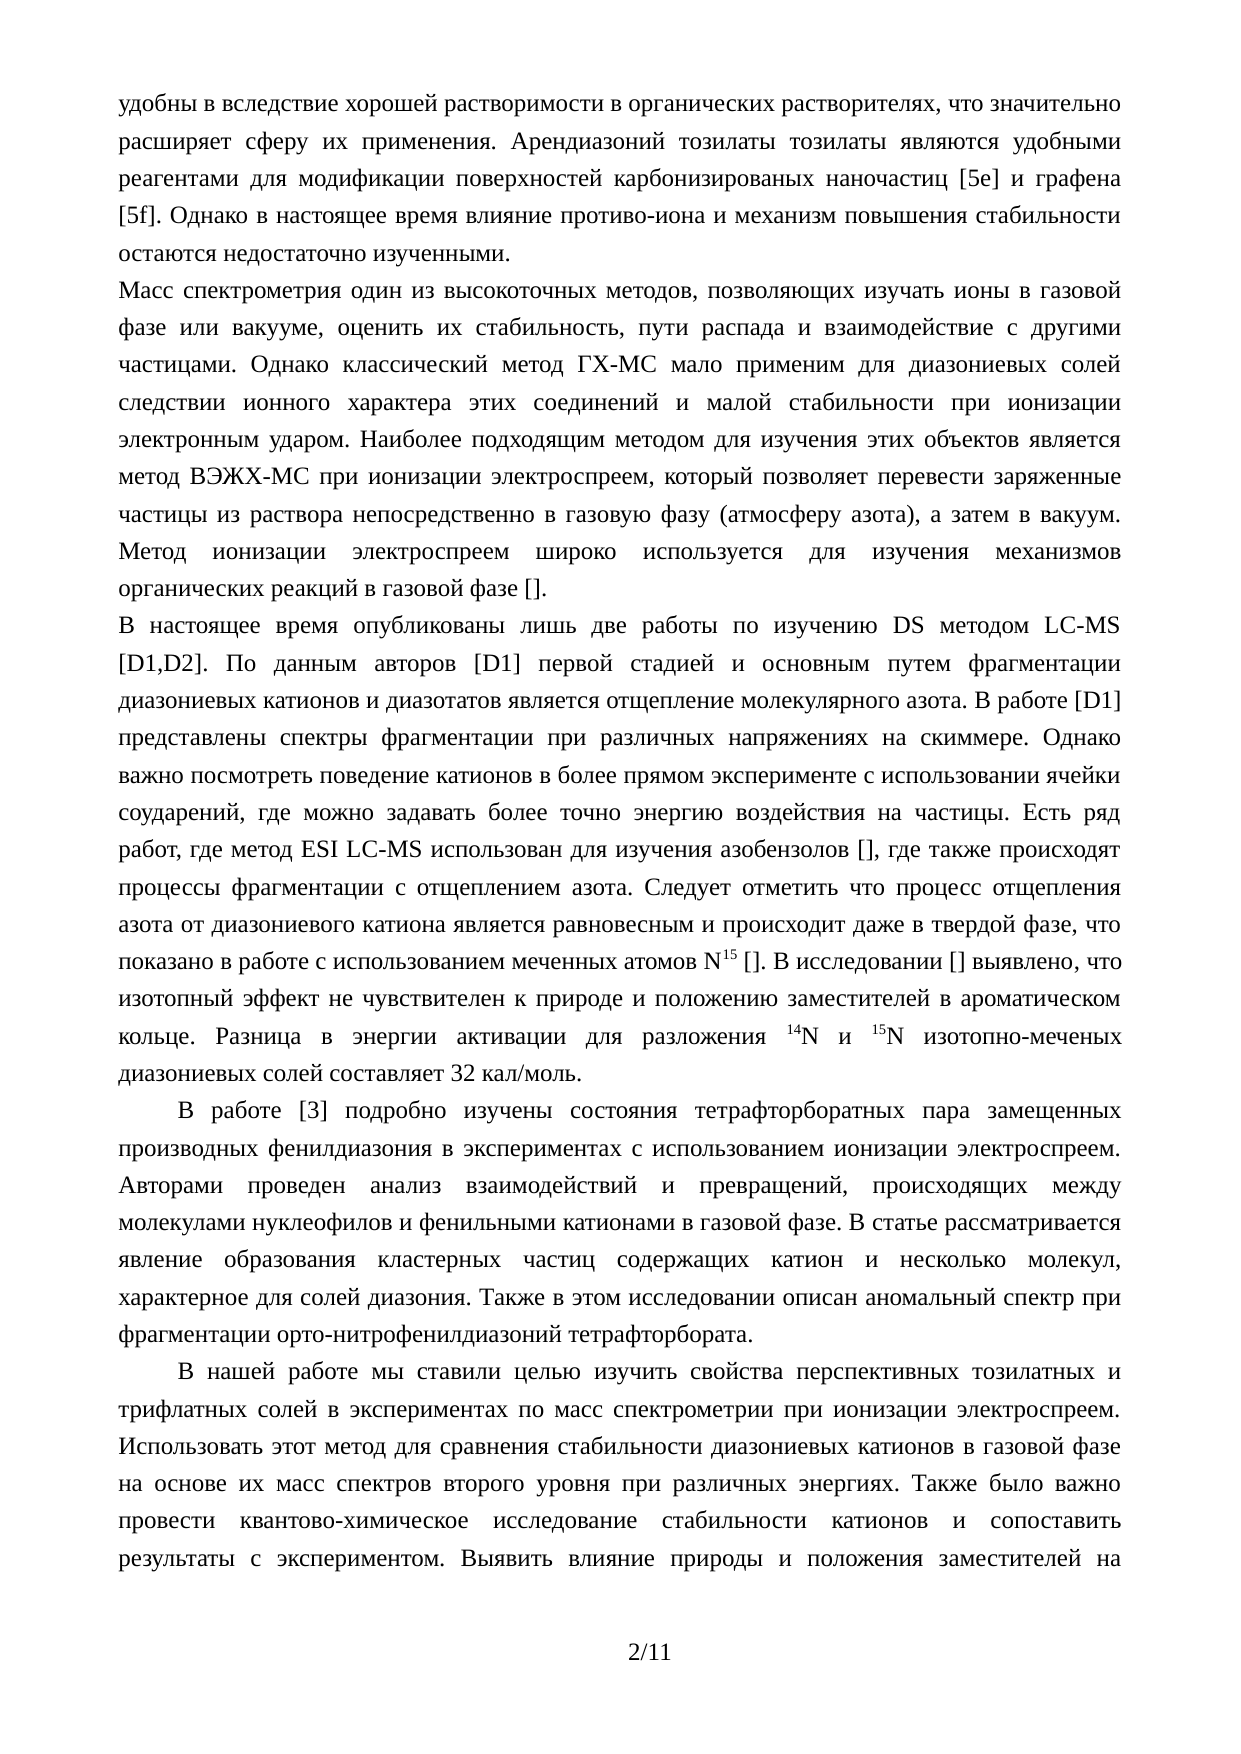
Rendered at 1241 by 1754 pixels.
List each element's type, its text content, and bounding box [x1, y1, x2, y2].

list В работе [3] подробно изучены состояния тетрафторборатных пара замещенных производных фенилдиазония в экспериментах с использованием ионизации электроспреем. Авторами проведен анализ взаимодействий и превращений, происходящих между молекулами нуклеофилов и фенильными катионами в газовой фазе. В статье рассматривается явление образования кластерных частиц содержащих катион и несколько молекул, характерное для солей диазония. Также в этом исследовании описан аномальный спектр при фрагментации орто-нитрофенилдиазоний тетрафторбората. [118, 1095, 1122, 1348]
list В нашей работе мы ставили целью изучить свойства перспективных тозилатных и трифлатных солей в экспериментах по масс спектрометрии при ионизации электроспреем. Использовать этот метод для сравнения стабильности диазониевых катионов в газовой фазе на основе их масс спектров второго уровня при различных энергиях. Также было важно провести квантово-химическое исследование стабильности катионов и сопоставить результаты с экспериментом. Выявить влияние природы и положения заместителей на [118, 1356, 1122, 1572]
list удобны в вследствие хорошей растворимости в органических растворителях, что значительно расширяет сферу их применения. Арендиазоний тозилаты тозилаты являются удобными реагентами для модификации поверхностей карбонизированых наночастиц [5e] и графена [5f]. Однако в настоящее время влияние противо-иона и механизм повышения стабильности остаются недостаточно изученными. [118, 88, 1122, 266]
list В настоящее время опубликованы лишь две работы по изучению DS методом LC-MS [D1,D2]. По данным авторов [D1] первой стадией и основным путем фрагментации диазониевых катионов и диазотатов является отщепление молекулярного азота. В работе [D1] представлены спектры фрагментации при различных напряжениях на скиммере. Однако важно посмотреть поведение катионов в более прямом эксперименте с использовании ячейки соударений, где можно задавать более точно энергию воздействия на частицы. Есть ряд работ, где метод ESI LC-MS использован для изучения азобензолов [], где также происходят процессы фрагментации с отщеплением азота. Следует отметить что процесс отщепления азота от диазониевого катиона является равновесным и происходит даже в твердой фазе, что показано в работе с использованием меченных атомов N15 []. В исследовании [] выявлено, что изотопный эффект не чувствителен к природе и положению заместителей в ароматическом кольце. Разница в энергии активации для разложения 14N и 15N изотопно-меченых диазониевых солей составляет 32 кал/моль. [118, 611, 1122, 1087]
list Масс спектрометрия один из высокоточных методов, позволяющих изучать ионы в газовой фазе или вакууме, оценить их стабильность, пути распада и взаимодействие с другими частицами. Однако классический метод ГХ-МС мало применим для диазониевых солей следствии ионного характера этих соединений и малой стабильности при ионизации электронным ударом. Наиболее подходящим методом для изучения этих объектов является метод ВЭЖХ-МС при ионизации электроспреем, который позволяет перевести заряженные частицы из раствора непосредственно в газовую фазу (атмосферу азота), а затем в вакуум. Метод ионизации электроспреем широко используется для изучения механизмов органических реакций в газовой фазе []. [118, 275, 1122, 602]
